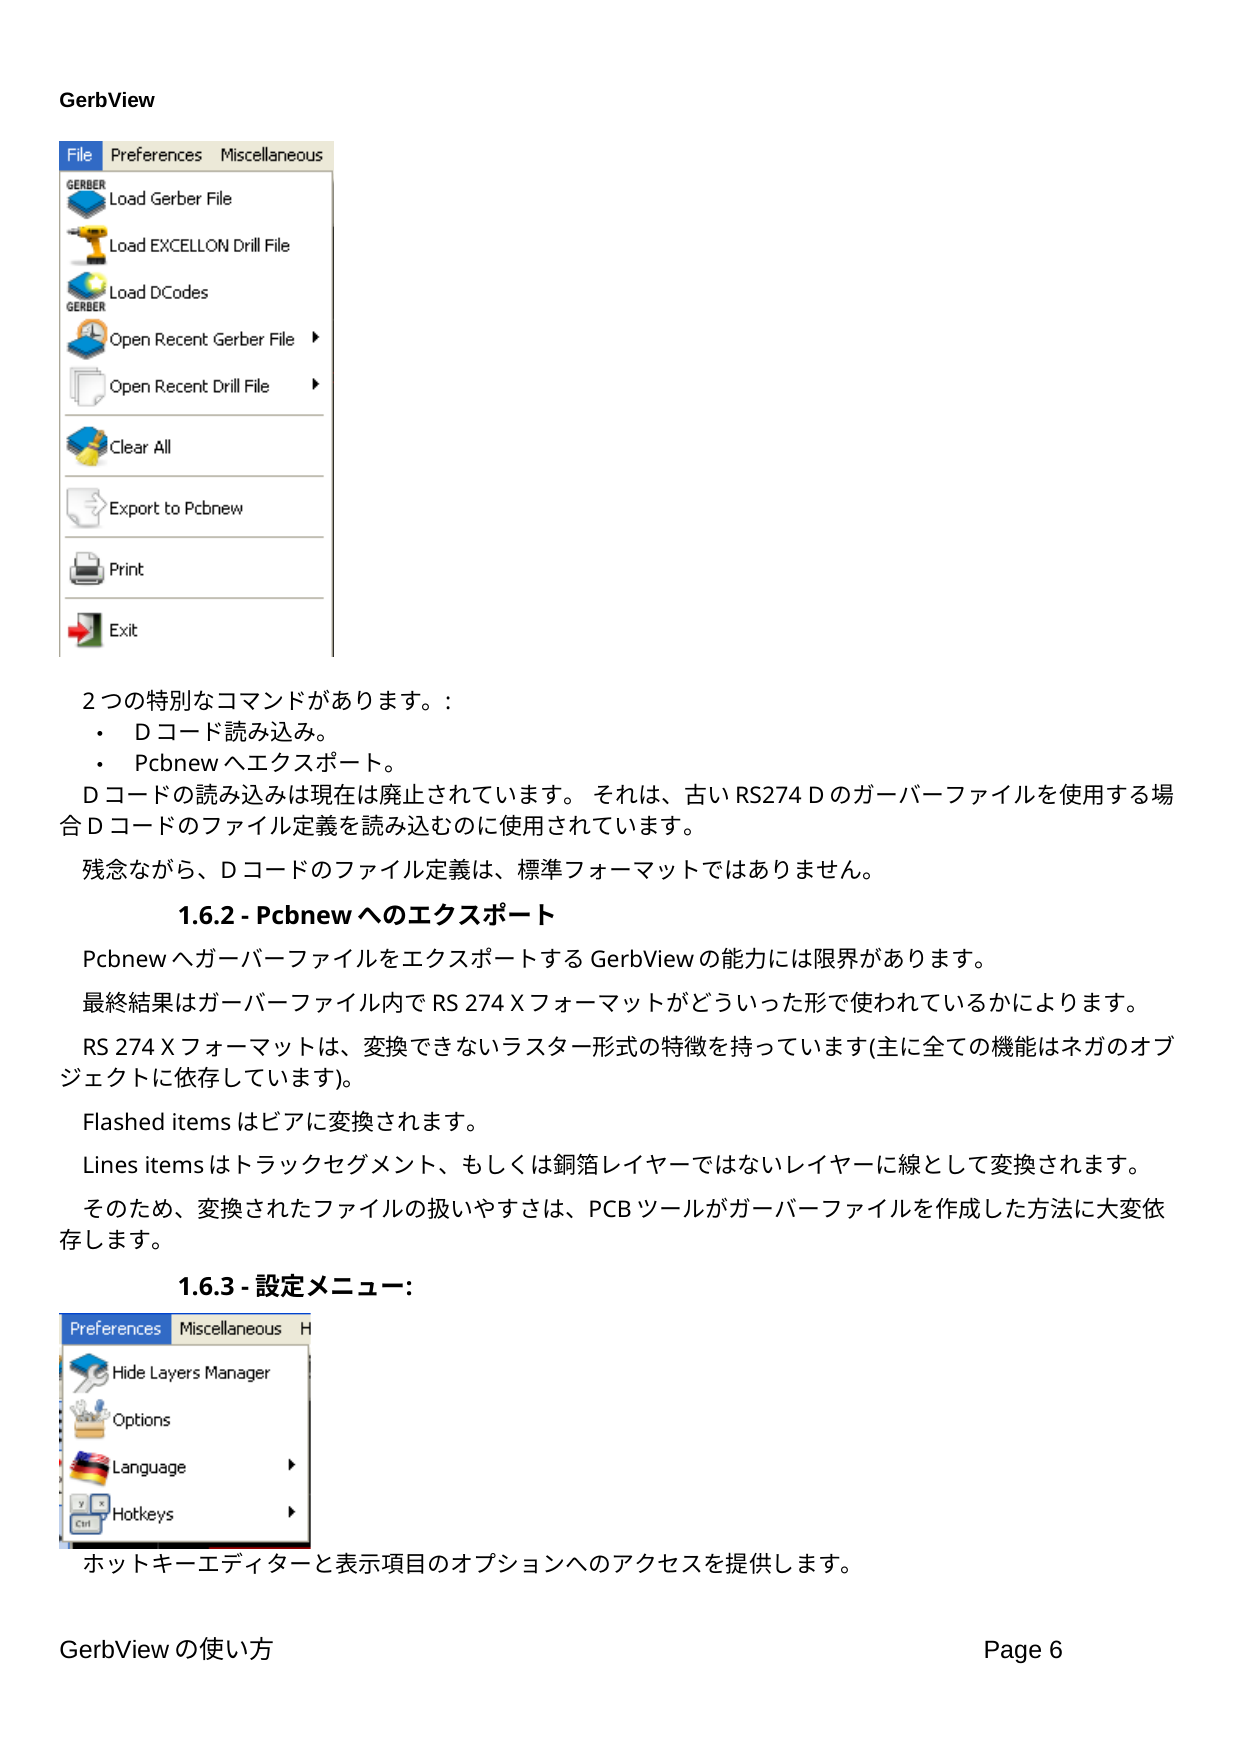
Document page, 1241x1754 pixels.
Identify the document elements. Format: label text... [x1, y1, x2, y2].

subtitle 設定メニュー: [177, 1268, 1181, 1302]
text RS 274 Xフォーマットは、変換できないラスター形式の特徴を持っています(主に全ての機能はネガのオブジェクトに依存しています)。 [59, 1031, 1181, 1093]
text 2つの特別なコマンドがあります。: [59, 685, 1181, 716]
text 残念ながら、Dコードのファイル定義は、標準フォーマットではありません。 [59, 854, 1181, 885]
text Flashed itemsはビアに変換されます。 [59, 1106, 1181, 1137]
picture [59, 1313, 311, 1549]
list Pcbnewへエクスポート。 [97, 747, 1181, 779]
text そのため、変換されたファイルの扱いやすさは、PCBツールがガーバーファイルを作成した方法に大変依存します。 [59, 1193, 1181, 1256]
picture [59, 141, 334, 657]
list Dコード読み込み。 [97, 716, 1181, 747]
text Lines itemsはトラックセグメント、もしくは銅箔レイヤーではないレイヤーに線として変換されます。 [59, 1149, 1181, 1181]
text 最終結果はガーバーファイル内でRS 274 Xフォーマットがどういった形で使われているかによります。 [59, 987, 1181, 1018]
subtitle Pcbnewへのエクスポート [177, 897, 1181, 931]
text PcbnewへガーバーファイルをエクスポートするGerbViewの能力には限界があります。 [59, 943, 1181, 974]
text Dコードの読み込みは現在は廃止されています。 それは、古いRS274 Dのガーバーファイルを使用する場合Dコードのファイル定義を読み込むのに使用されています。 [59, 779, 1181, 841]
text ホットキーエディターと表示項目のオプションへのアクセスを提供します。 [59, 1548, 1181, 1579]
